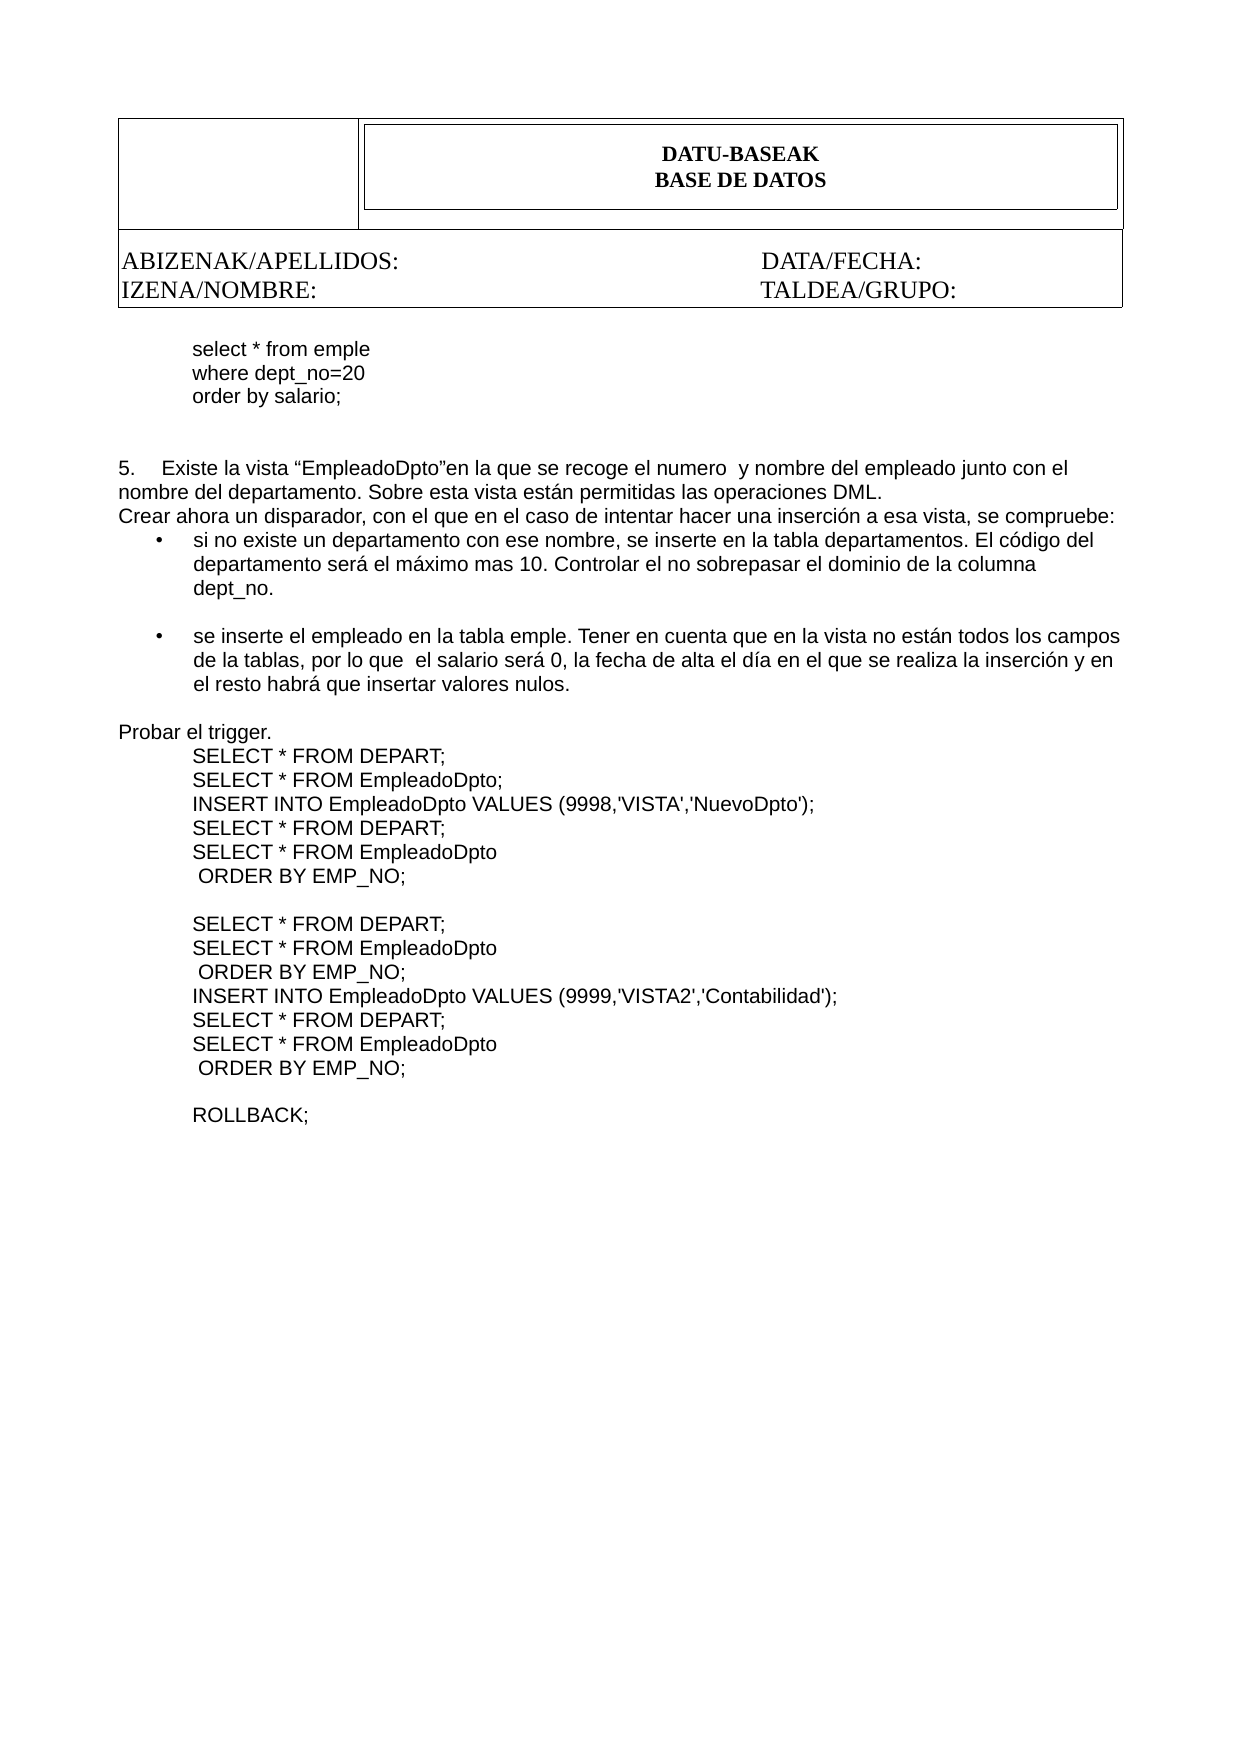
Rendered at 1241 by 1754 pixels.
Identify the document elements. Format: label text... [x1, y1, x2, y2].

text SELECT * FROM DEPART; [192, 1007, 1122, 1031]
text ROLLBACK; [192, 1103, 1122, 1127]
text SELECT * FROM EmpleadoDpto [192, 936, 1122, 959]
text SELECT * FROM EmpleadoDpto [192, 1031, 1122, 1055]
text SELECT * FROM DEPART; [192, 816, 1122, 840]
text INSERT INTO EmpleadoDpto VALUES (9998,'VISTA','NuevoDpto'); [192, 792, 1122, 816]
list se inserte el empleado en la tabla emple. Tener en cuenta que en la vista no están todos los campos de la tablas, por lo que el salario será 0, la fecha de alta el día en el que se realiza la inserción y en el resto habrá que insertar valores nulos. [156, 624, 1122, 696]
text select * from emple [192, 336, 1122, 360]
text ORDER BY EMP_NO; [192, 959, 1122, 983]
text Probar el trigger. [118, 720, 1122, 744]
list si no existe un departamento con ese nombre, se inserte en la tabla departamentos. El código del departamento será el máximo mas 10. Controlar el no sobrepasar el dominio de la columna dept_no. [156, 528, 1122, 600]
list Existe la vista “EmpleadoDpto”en la que se recoge el numero y nombre del empleado junto con el nombre del departamento. Sobre esta vista están permitidas las operaciones DML. [118, 456, 1122, 504]
text order by salario; [192, 384, 1122, 408]
text ORDER BY EMP_NO; [192, 1055, 1122, 1079]
text INSERT INTO EmpleadoDpto VALUES (9999,'VISTA2','Contabilidad'); [192, 983, 1122, 1007]
text SELECT * FROM DEPART; [192, 744, 1122, 768]
text SELECT * FROM EmpleadoDpto; [192, 768, 1122, 792]
text ORDER BY EMP_NO; [192, 864, 1122, 888]
text SELECT * FROM DEPART; [192, 912, 1122, 936]
list Crear ahora un disparador, con el que en el caso de intentar hacer una inserción a esa vista, se compruebe: [118, 504, 1122, 528]
text where dept_no=20 [192, 360, 1122, 384]
text SELECT * FROM EmpleadoDpto [192, 840, 1122, 864]
